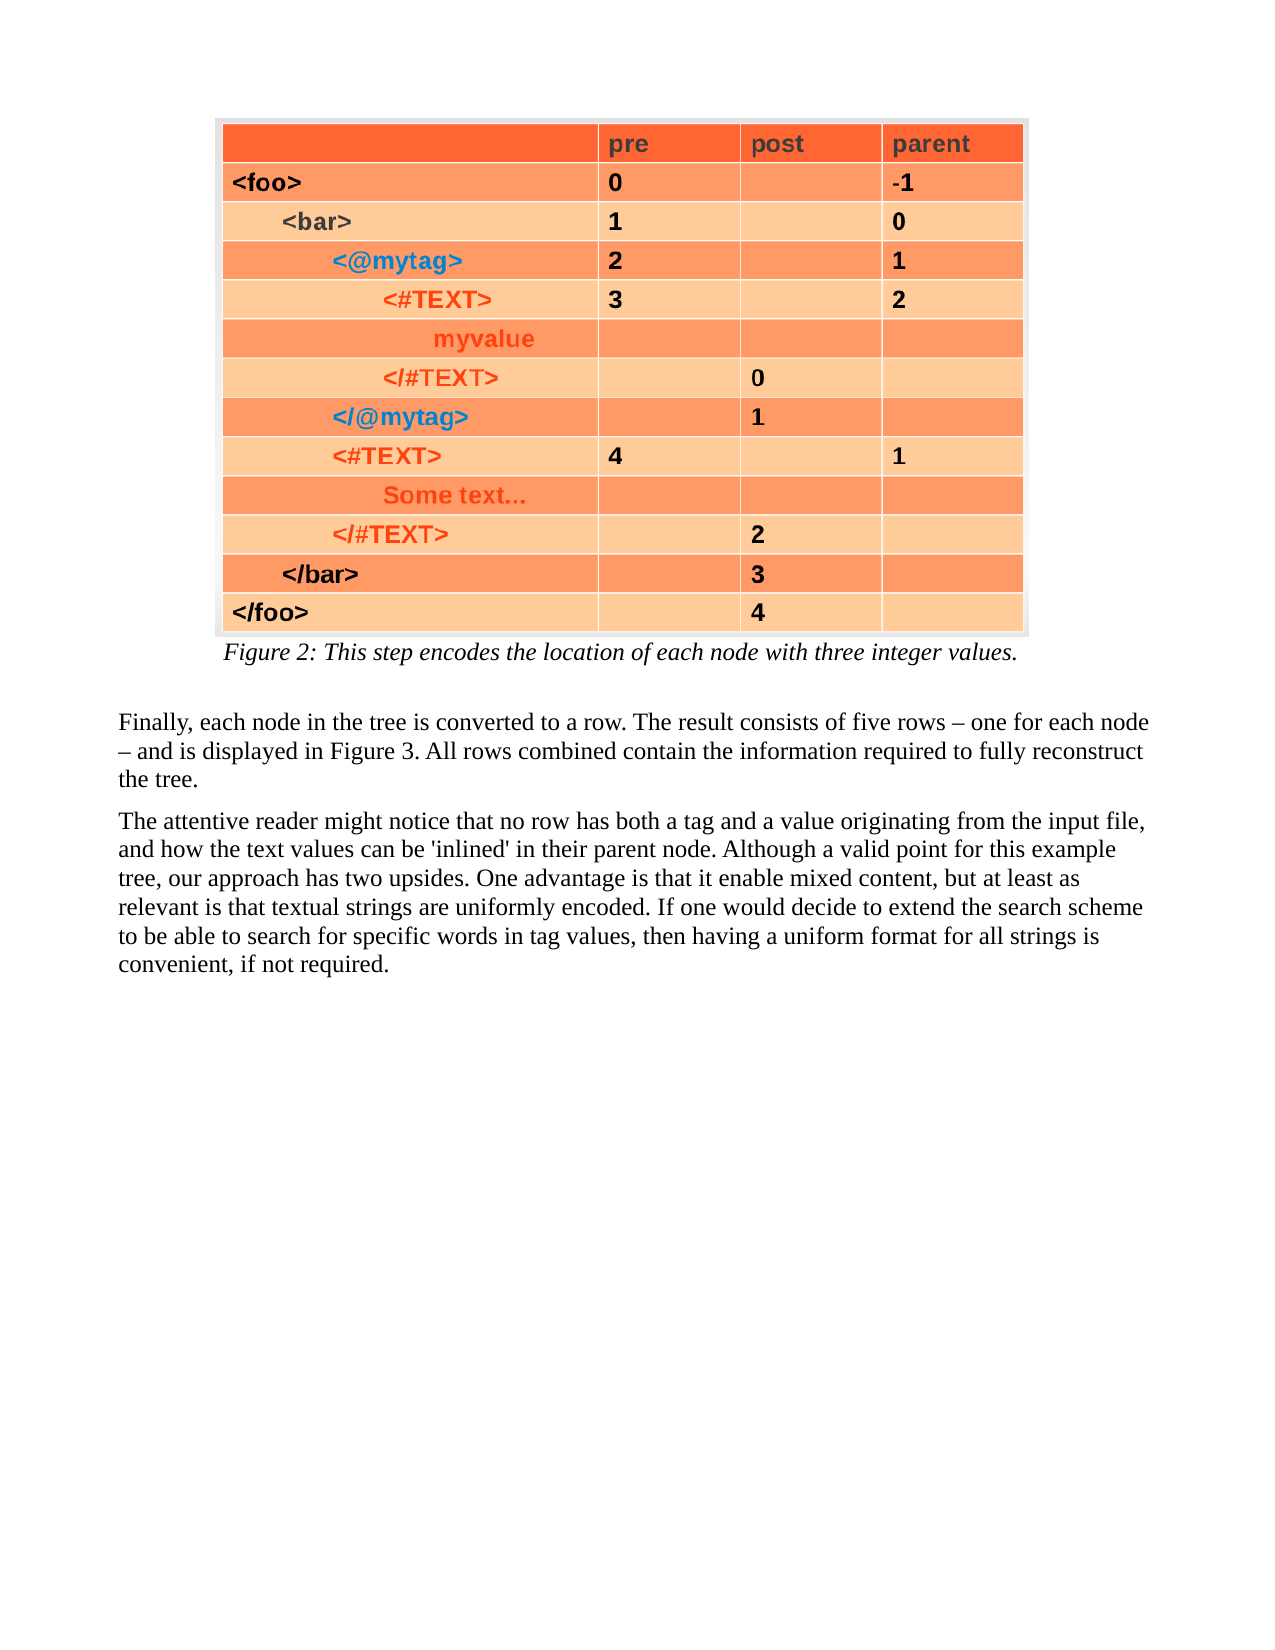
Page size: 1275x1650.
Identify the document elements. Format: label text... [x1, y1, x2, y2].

picture [215, 118, 1029, 637]
text The attentive reader might notice that no row has both a tag and a value originating from the input file, and how the text values can be 'inlined' in their parent node. Although a valid point for this example tree, our approach has two upsides. One advantage is that it enable mixed content, but at least as relevant is that textual strings are uniformly encoded. If one would decide to extend the search scheme to be able to search for specific words in tag values, then having a uniform format for all strings is convenient, if not required. [118, 806, 1157, 978]
text Finally, each node in the tree is converted to a row. The result consists of five rows – one for each node – and is displayed in Figure 3. All rows combined contain the information required to fully reconstruct the tree. [118, 707, 1157, 793]
text Figure 2: This step encodes the location of each node with three integer values. [215, 637, 1029, 666]
